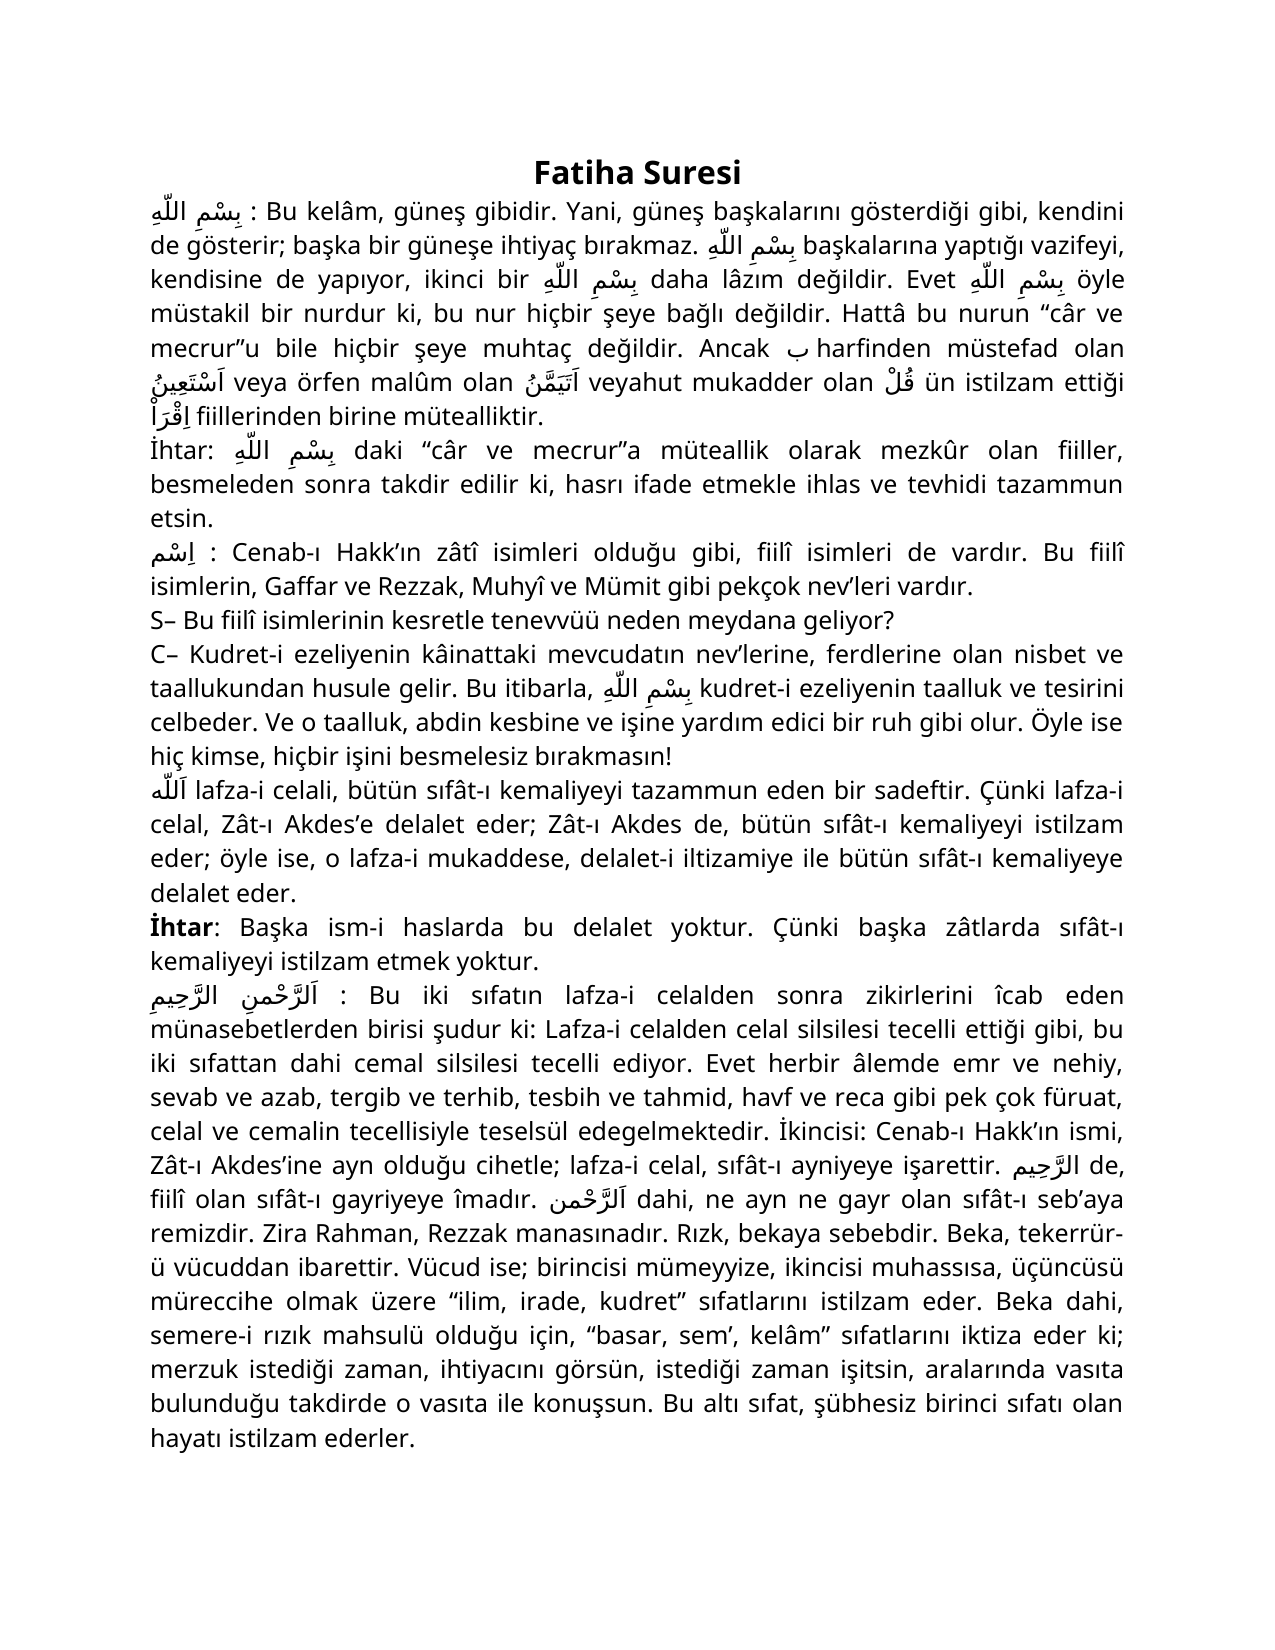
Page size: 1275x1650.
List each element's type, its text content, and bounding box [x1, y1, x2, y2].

subtitle Fatiha Suresi [150, 150, 1125, 194]
text İhtar: بِسْمِ اللّهِ daki “câr ve mecrur”a müteallik olarak mezkûr olan fiiller, besmeleden sonra takdir edilir ki, hasrı ifade etmekle ihlas ve tevhidi tazammun etsin. [150, 432, 1125, 534]
text اَلرَّحْمنِ الرَّحِيمِ : Bu iki sıfatın lafza-i celalden sonra zikirlerini îcab eden münasebetlerden birisi şudur ki: Lafza-i celalden celal silsilesi tecelli ettiği gibi, bu iki sıfattan dahi cemal silsilesi tecelli ediyor. Evet herbir âlemde emr ve nehiy, sevab ve azab, tergib ve terhib, tesbih ve tahmid, havf ve reca gibi pek çok füruat, celal ve cemalin tecellisiyle teselsül edegelmektedir. İkincisi: Cenab-ı Hakk’ın ismi, Zât-ı Akdes’ine ayn olduğu cihetle; lafza-i celal, sıfât-ı ayniyeye işarettir. الرَّحِيم de, fiilî olan sıfât-ı gayriyeye îmadır. اَلرَّحْمن dahi, ne ayn ne gayr olan sıfât-ı seb’aya remizdir. Zira Rahman, Rezzak manasınadır. Rızk, bekaya sebebdir. Beka, tekerrür-ü vücuddan ibarettir. Vücud ise; birincisi mümeyyize, ikincisi muhassısa, üçüncüsü müreccihe olmak üzere “ilim, irade, kudret” sıfatlarını istilzam eder. Beka dahi, semere-i rızık mahsulü olduğu için, “basar, sem’, kelâm” sıfatlarını iktiza eder ki; merzuk istediği zaman, ihtiyacını görsün, istediği zaman işitsin, aralarında vasıta bulunduğu takdirde o vasıta ile konuşsun. Bu altı sıfat, şübhesiz birinci sıfatı olan hayatı istilzam ederler. [150, 977, 1125, 1454]
text İhtar: Başka ism-i haslarda bu delalet yoktur. Çünki başka zâtlarda sıfât-ı kemaliyeyi istilzam etmek yoktur. [150, 909, 1125, 977]
text اَللّه lafza-i celali, bütün sıfât-ı kemaliyeyi tazammun eden bir sadeftir. Çünki lafza-i celal, Zât-ı Akdes’e delalet eder; Zât-ı Akdes de, bütün sıfât-ı kemaliyeyi istilzam eder; öyle ise, o lafza-i mukaddese, delalet-i iltizamiye ile bütün sıfât-ı kemaliyeye delalet eder. [150, 773, 1125, 909]
text بِسْمِ اللّهِ : Bu kelâm, güneş gibidir. Yani, güneş başkalarını gösterdiği gibi, kendini de gösterir; başka bir güneşe ihtiyaç bırakmaz. بِسْمِ اللّهِ başkalarına yaptığı vazifeyi, kendisine de yapıyor, ikinci bir بِسْمِ اللّهِ daha lâzım değildir. Evet بِسْمِ اللّهِ öyle müstakil bir nurdur ki, bu nur hiçbir şeye bağlı değildir. Hattâ bu nurun “câr ve mecrur”u bile hiçbir şeye muhtaç değildir. Ancak ب harfinden müstefad olan اَسْتَعِينُ veya örfen malûm olan اَتَيَمَّنُ veyahut mukadder olan قُلْ ün istilzam ettiği اِقْرَاْ fiillerinden birine mütealliktir. [150, 194, 1125, 432]
text اِسْم : Cenab-ı Hakk’ın zâtî isimleri olduğu gibi, fiilî isimleri de vardır. Bu fiilî isimlerin, Gaffar ve Rezzak, Muhyî ve Mümit gibi pekçok nev’leri vardır. [150, 534, 1125, 603]
text S– Bu fiilî isimlerinin kesretle tenevvüü neden meydana geliyor? [150, 603, 1125, 637]
text C– Kudret-i ezeliyenin kâinattaki mevcudatın nev’lerine, ferdlerine olan nisbet ve taallukundan husule gelir. Bu itibarla, بِسْمِ اللّهِ kudret-i ezeliyenin taalluk ve tesirini celbeder. Ve o taalluk, abdin kesbine ve işine yardım edici bir ruh gibi olur. Öyle ise hiç kimse, hiçbir işini besmelesiz bırakmasın! [150, 637, 1125, 773]
